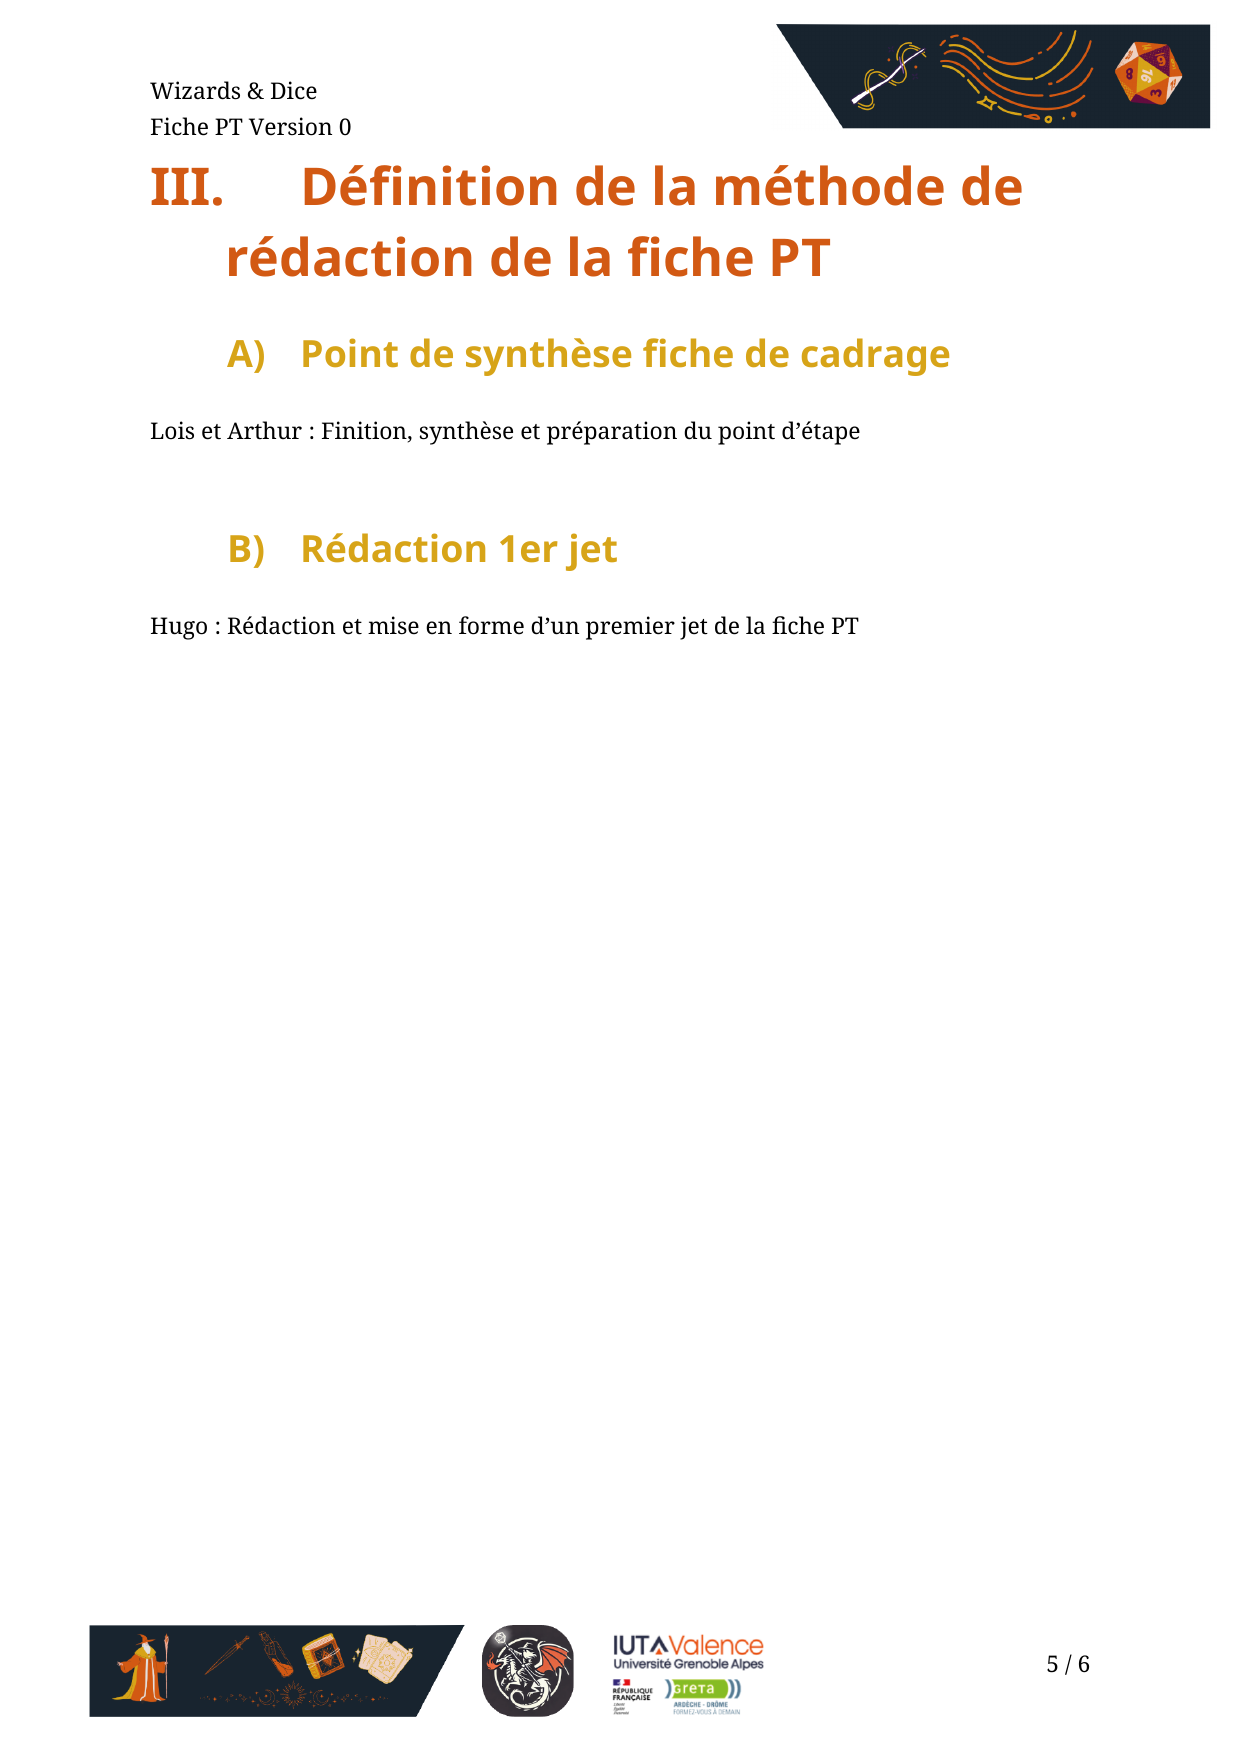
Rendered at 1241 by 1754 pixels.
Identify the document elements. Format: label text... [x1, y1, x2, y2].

subtitle Rédaction 1er jet [227, 523, 1090, 574]
subtitle Définition de la méthode de rédaction de la fiche PT [150, 150, 1090, 292]
picture [771, 21, 1218, 131]
subtitle Point de synthèse fiche de cadrage [227, 328, 1090, 379]
text Lois et Arthur : Finition, synthèse et préparation du point d’étape [150, 415, 1090, 446]
picture [81, 1614, 788, 1726]
text Hugo : Rédaction et mise en forme d’un premier jet de la fiche PT [150, 609, 1090, 641]
